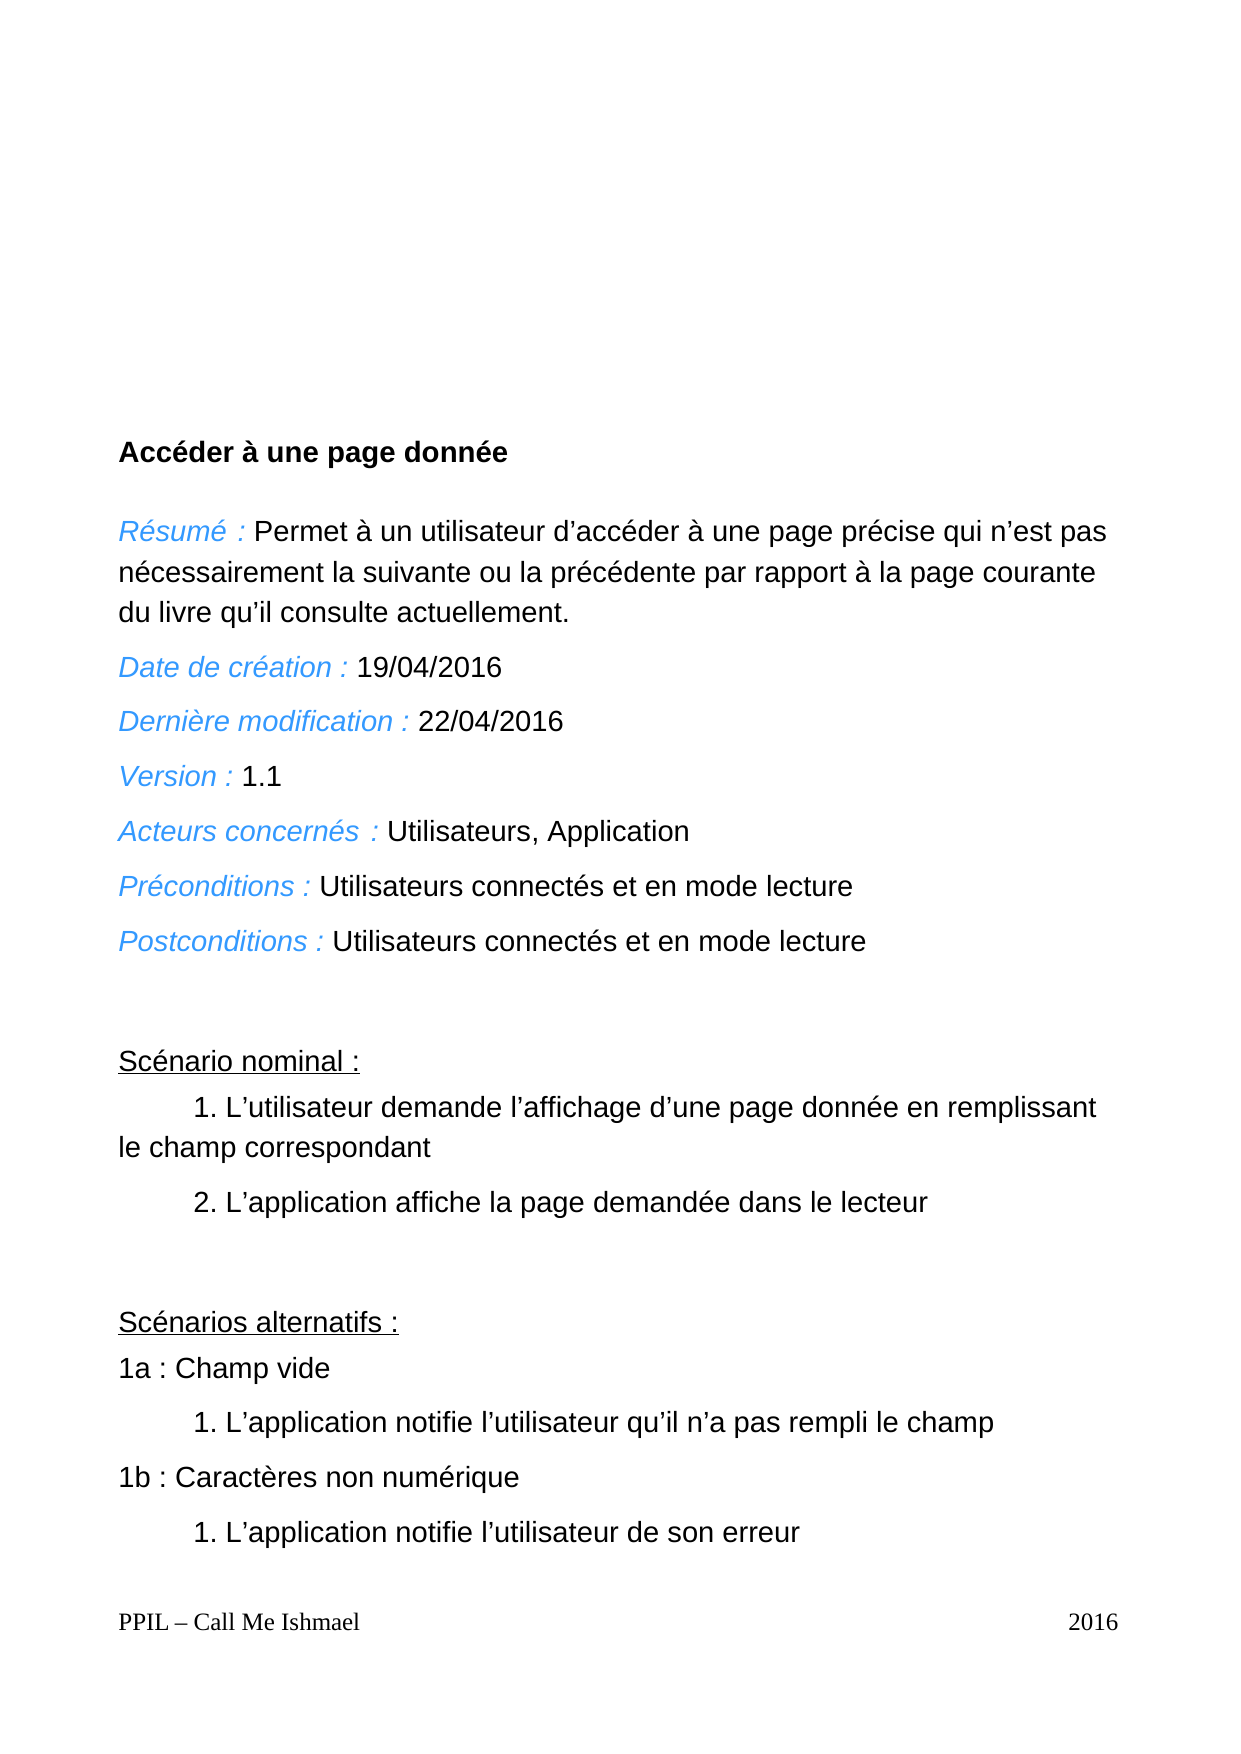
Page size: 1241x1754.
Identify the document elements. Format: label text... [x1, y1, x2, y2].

text 1a : Champ vide [118, 1351, 1122, 1384]
text Préconditions : Utilisateurs connectés et en mode lecture [118, 869, 1122, 902]
text Postconditions : Utilisateurs connectés et en mode lecture [118, 923, 1122, 957]
subtitle Scénario nominal : [118, 1043, 1122, 1077]
text 1. L’utilisateur demande l’affichage d’une page donnée en remplissant le champ correspondant [118, 1089, 1122, 1163]
text Date de création : 19/04/2016 [118, 649, 1122, 683]
subtitle Scénarios alternatifs : [118, 1304, 1122, 1338]
text Version : 1.1 [118, 759, 1122, 793]
text Dernière modification : 22/04/2016 [118, 704, 1122, 738]
text Résumé : Permet à un utilisateur d’accéder à une page précise qui n’est pas nécessairement la suivante ou la précédente par rapport à la page courante du livre qu’il consulte actuellement. [118, 514, 1122, 628]
text Acteurs concernés : Utilisateurs, Application [118, 814, 1122, 847]
text 1. L’application notifie l’utilisateur qu’il n’a pas rempli le champ [118, 1405, 1122, 1439]
text 2. L’application affiche la page demandée dans le lecteur [118, 1184, 1122, 1218]
text 1. L’application notifie l’utilisateur de son erreur [118, 1515, 1122, 1548]
text 1b : Caractères non numérique [118, 1460, 1122, 1494]
subtitle Accéder à une page donnée [118, 434, 1122, 468]
